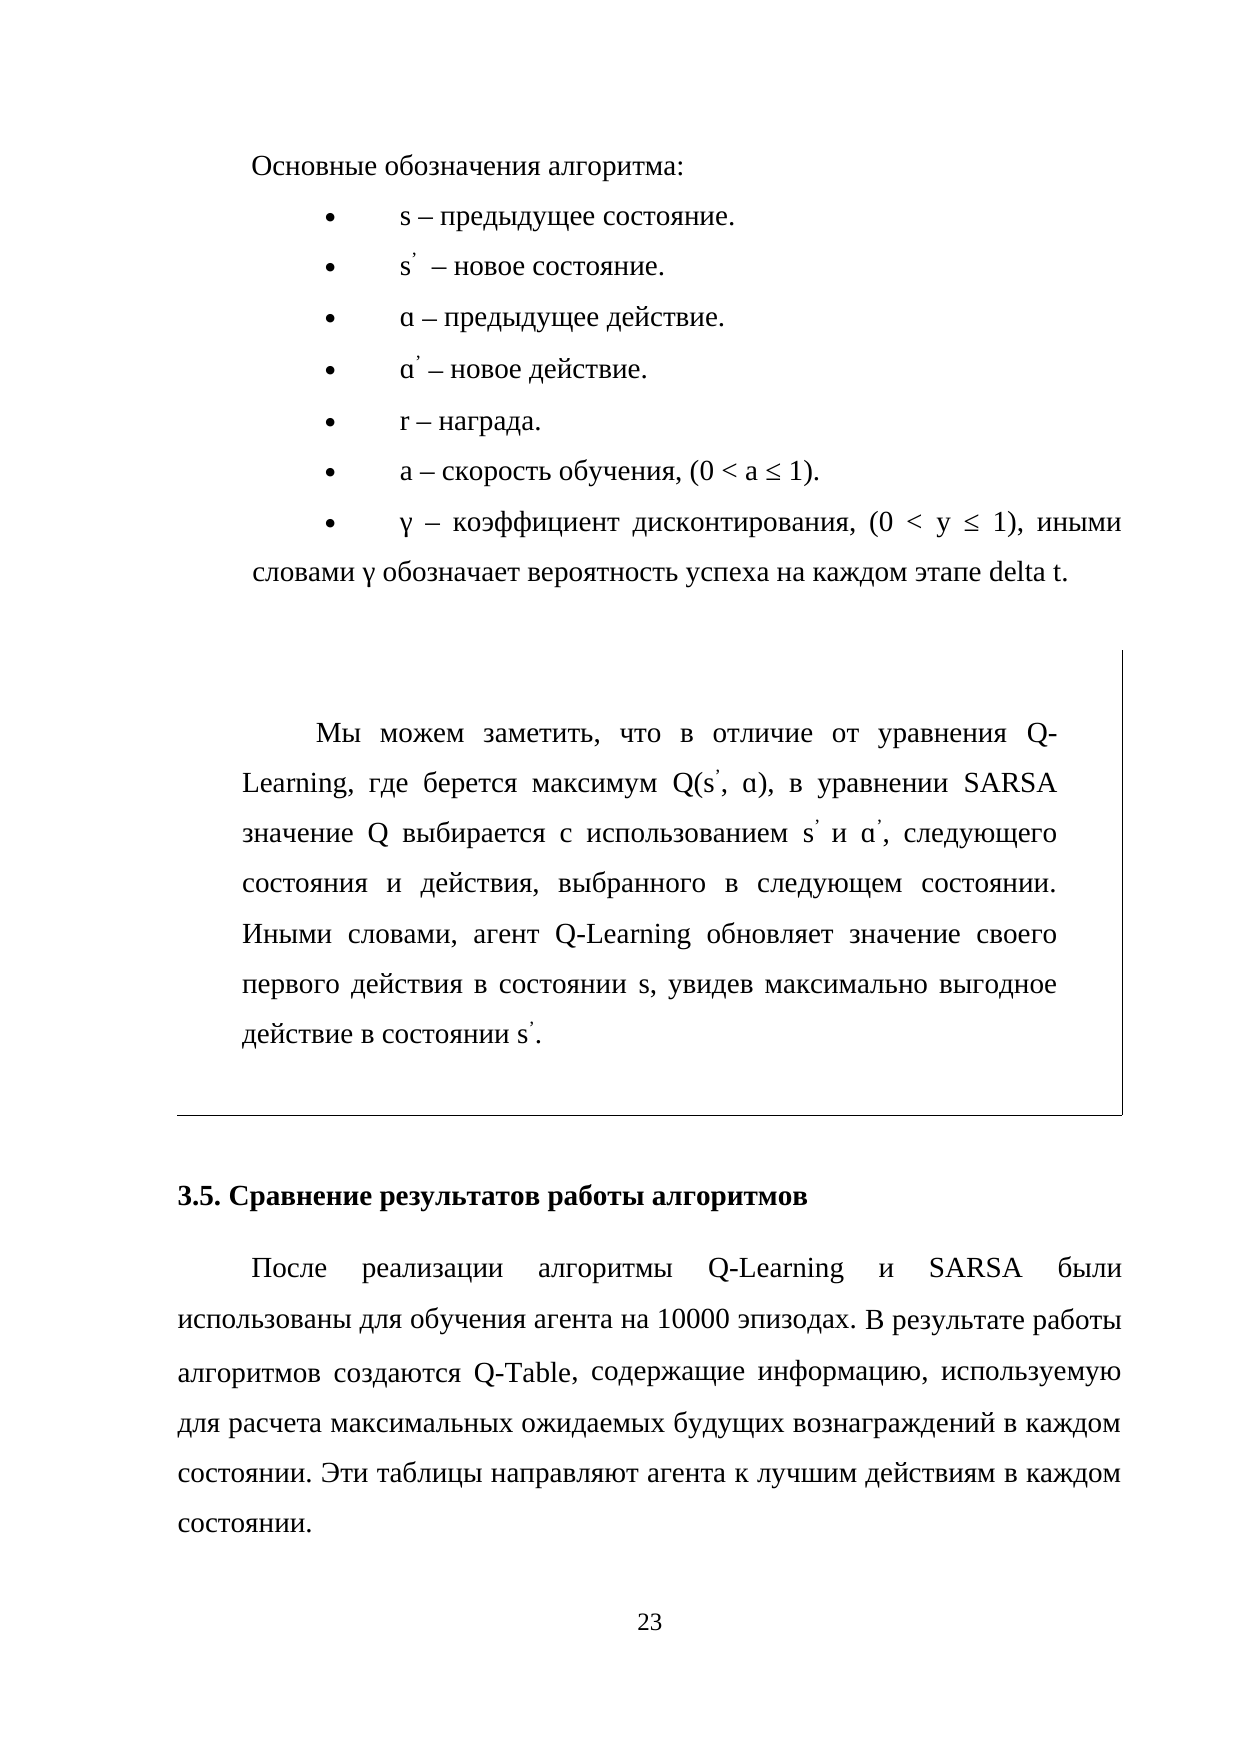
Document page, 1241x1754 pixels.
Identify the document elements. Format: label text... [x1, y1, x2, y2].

text После реализации алгоритмы Q-Learning и SARSA были использованы для обучения агента на 10000 эпизодах. В результате работы алгоритмов создаются Q-Table, содержащие информацию, используемую для расчета максимальных ожидаемых будущих вознаграждений в каждом состоянии. Эти таблицы направляют агента к лучшим действиям в каждом состоянии. [177, 1250, 1122, 1539]
list γ – коэффициент дисконтирования, (0 < y ≤ 1), иными словами γ обозначает вероятность успеха на каждом этапе delta t. [252, 504, 1122, 587]
list ɑ’ – новое действие. [252, 351, 1122, 386]
list s – предыдущее состояние. [252, 198, 1122, 232]
list ɑ – предыдущее действие. [252, 299, 1122, 333]
list r – награда. [252, 403, 1122, 437]
text Мы можем заметить, что в отличие от уравнения Q-Learning, где берется максимум Q(s’, ɑ), в уравнении SARSA значение Q выбирается с использованием s’ и ɑ’, следующего состояния и действия, выбранного в следующем состоянии. Иными словами, агент Q-Learning обновляет значение своего первого действия в состоянии s, увидев максимально выгодное действие в состоянии s’. [177, 650, 1122, 1115]
text Основные обозначения алгоритма: [177, 148, 1122, 181]
subtitle 3.5. Сравнение результатов работы алгоритмов [177, 1177, 1122, 1212]
list a – скорость обучения, (0 < a ≤ 1). [252, 453, 1122, 487]
list s’ – новое состояние. [252, 248, 1122, 282]
